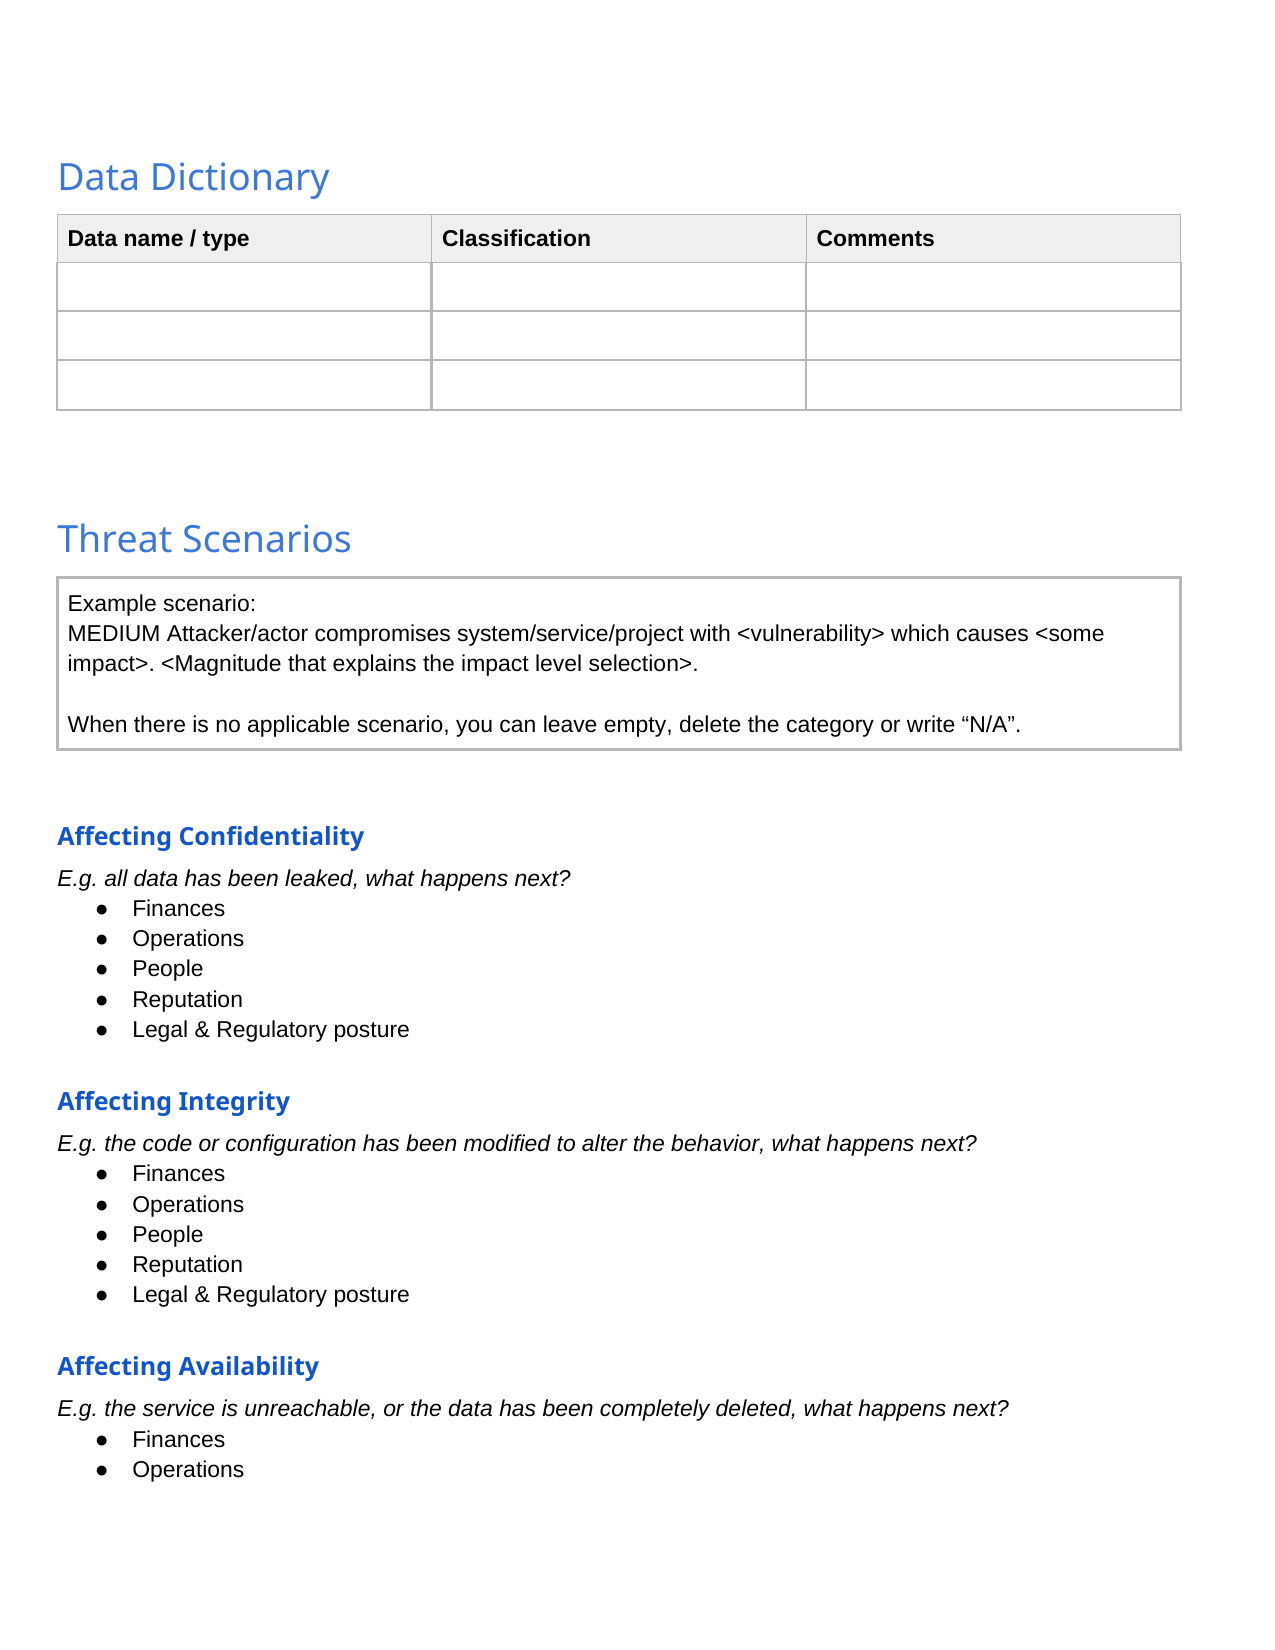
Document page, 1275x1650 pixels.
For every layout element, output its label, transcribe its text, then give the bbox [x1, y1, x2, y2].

subtitle Threat Scenarios [57, 513, 1275, 564]
table_cell [58, 312, 430, 359]
subtitle Affecting Availability [57, 1349, 1181, 1383]
subtitle Affecting Confidentiality [57, 818, 1181, 852]
text E.g. the service is unreachable, or the data has been completely deleted, what happens next? [57, 1395, 1181, 1422]
list People [94, 955, 1181, 982]
table_cell [433, 312, 805, 359]
table_header Data name / type [58, 215, 431, 262]
text E.g. all data has been leaked, what happens next? [57, 865, 1181, 891]
table_cell [58, 361, 430, 408]
list People [94, 1221, 1181, 1247]
table_cell [807, 361, 1180, 408]
table_header Example scenario: MEDIUM Attacker/actor compromises system/service/project with <vulnerability> which causes <some impact>. <Magnitude that explains the impact level selection>. When there is no applicable scenario, you can leave empty, delete the category or write “N/A”. [59, 579, 1179, 747]
table_header Comments [807, 215, 1180, 262]
text E.g. the code or configuration has been modified to alter the behavior, what happens next? [57, 1130, 1181, 1156]
table_cell [807, 263, 1180, 310]
list Operations [94, 925, 1181, 952]
subtitle Affecting Integrity [57, 1083, 1181, 1118]
subtitle Data Dictionary [57, 150, 1275, 201]
list Legal & Regulatory posture [94, 1016, 1181, 1042]
list Operations [94, 1456, 1181, 1482]
table_cell [433, 361, 805, 408]
list Operations [94, 1191, 1181, 1217]
table_cell [58, 263, 430, 310]
list Finances [94, 1426, 1181, 1452]
list Finances [94, 895, 1181, 921]
table_header Classification [432, 215, 806, 262]
table_cell [807, 312, 1180, 359]
table_cell [433, 263, 805, 310]
list Reputation [94, 986, 1181, 1012]
list Finances [94, 1160, 1181, 1187]
list Legal & Regulatory posture [94, 1281, 1181, 1307]
list Reputation [94, 1251, 1181, 1277]
